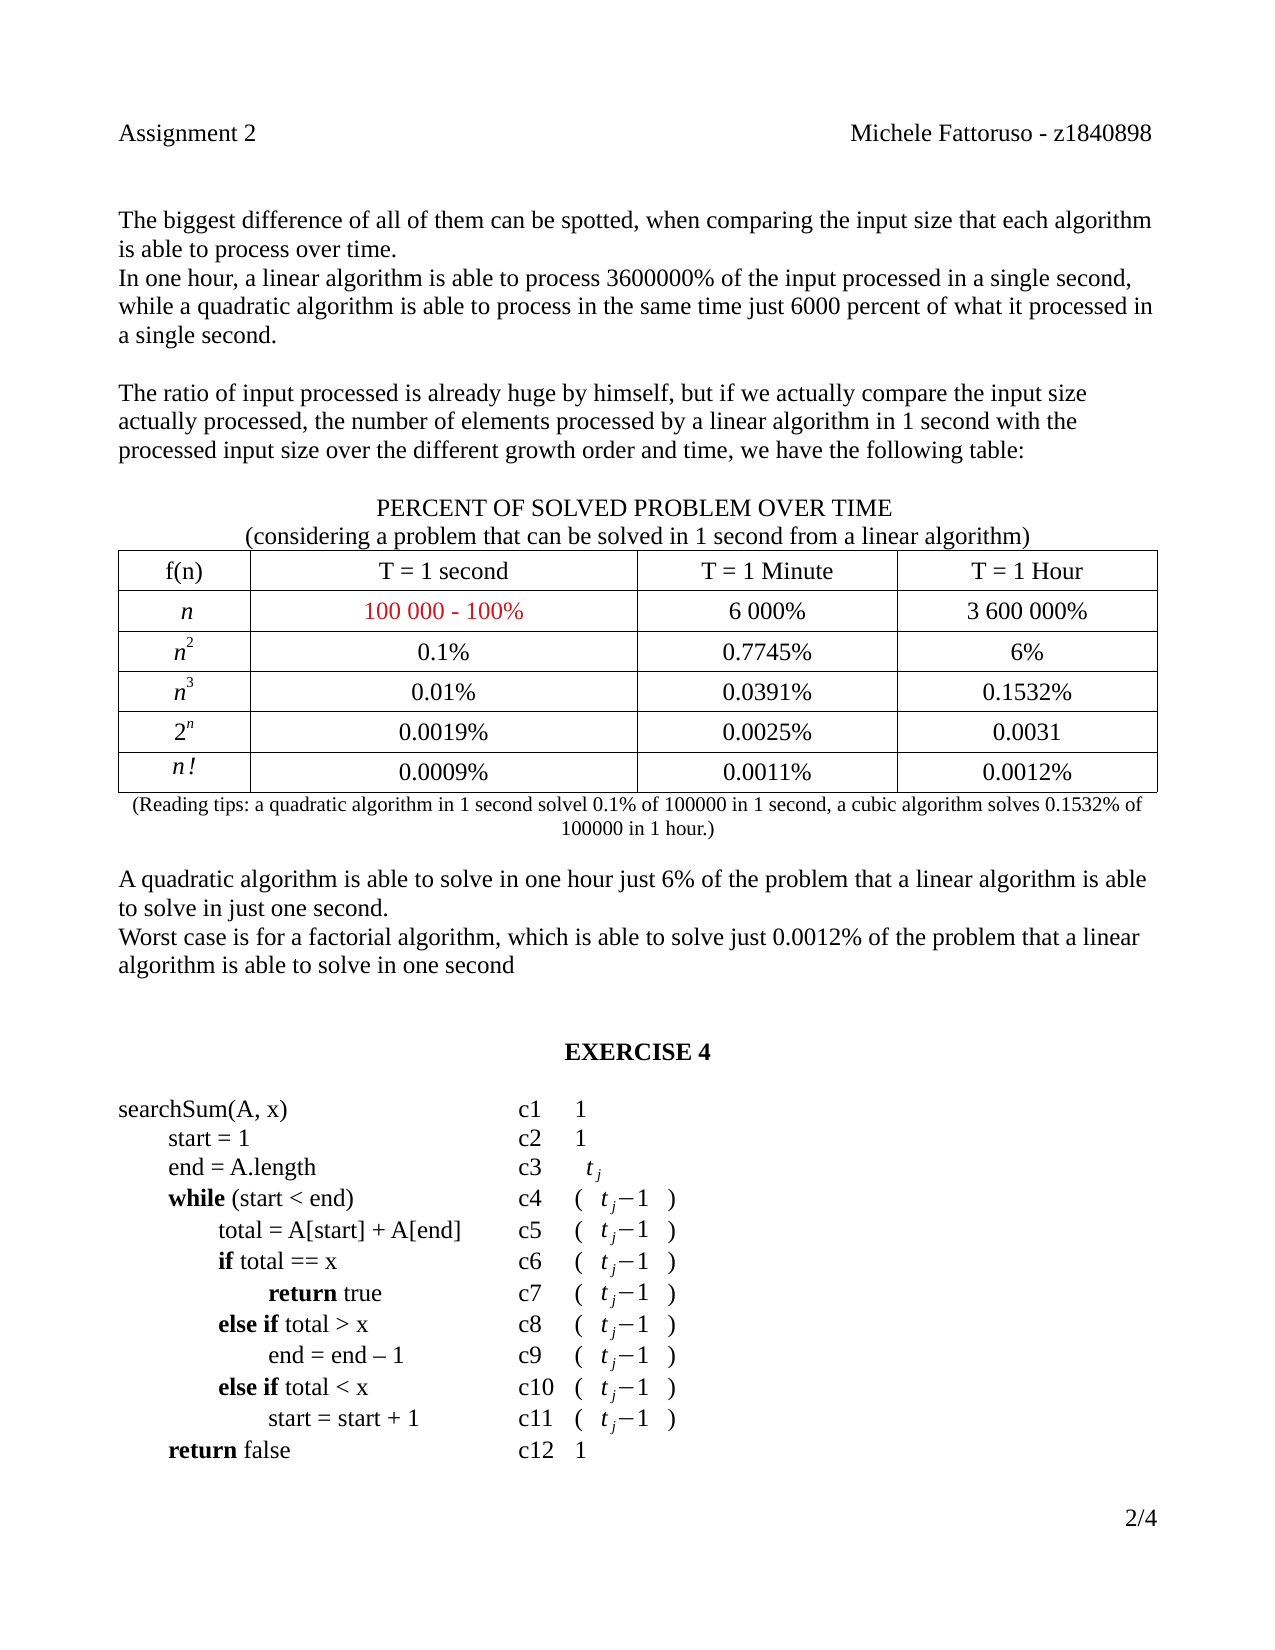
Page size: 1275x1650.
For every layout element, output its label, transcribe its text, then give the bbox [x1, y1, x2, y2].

text In one hour, a linear algorithm is able to process 3600000% of the input processed in a single second, while a quadratic algorithm is able to process in the same time just 6000 percent of what it processed in a single second. [118, 263, 1157, 349]
table_cell 0.0012% [898, 753, 1157, 792]
text EXERCISE 4 [118, 1037, 1157, 1066]
text start = 1 c2 1 [118, 1123, 1157, 1152]
table_cell 0.0391% [638, 672, 897, 711]
table_header T = 1 Hour [898, 551, 1157, 590]
table_cell [119, 753, 250, 792]
text (Reading tips: a quadratic algorithm in 1 second solvel 0.1% of 100000 in 1 second, a cubic algorithm solves 0.1532% of 100000 in 1 hour.) [118, 793, 1157, 840]
text start = start + 1 c11 () [118, 1403, 1157, 1435]
text else if total > x c8 () [118, 1309, 1157, 1341]
text searchSum(A, x) c1 1 [118, 1094, 1157, 1123]
text (considering a problem that can be solved in 1 second from a linear algorithm) [118, 521, 1157, 550]
table_cell 0.1532% [898, 672, 1157, 711]
table_header T = 1 Minute [638, 551, 897, 590]
table_header f(n) [119, 551, 250, 590]
text end = A.length c3 [118, 1152, 1157, 1183]
table_cell 6% [898, 632, 1157, 671]
table_cell 0.0009% [251, 753, 637, 792]
text A quadratic algorithm is able to solve in one hour just 6% of the problem that a linear algorithm is able to solve in just one second. [118, 864, 1157, 922]
text while (start < end) c4 () [118, 1183, 1157, 1215]
text if total == x c6 () [118, 1246, 1157, 1278]
table_cell 0.7745% [638, 632, 897, 671]
text total = A[start] + A[end] c5 () [118, 1215, 1157, 1246]
text The ratio of input processed is already huge by himself, but if we actually compare the input size actually processed, the number of elements processed by a linear algorithm in 1 second with the processed input size over the different growth order and time, we have the following table: [118, 378, 1157, 464]
text The biggest difference of all of them can be spotted, when comparing the input size that each algorithm is able to process over time. [118, 205, 1157, 263]
table_cell 0.0019% [251, 712, 637, 752]
table_cell [119, 672, 250, 711]
table_cell 0.0031 [898, 712, 1157, 752]
table_cell 0.01% [251, 672, 637, 711]
table_header T = 1 second [251, 551, 637, 590]
table_cell [119, 712, 250, 752]
table_cell 0.0025% [638, 712, 897, 752]
text end = end – 1 c9 () [118, 1341, 1157, 1372]
table_cell 6 000% [638, 591, 897, 631]
text PERCENT OF SOLVED PROBLEM OVER TIME [118, 493, 1157, 521]
table_cell [119, 591, 250, 631]
text return true c7 () [118, 1278, 1157, 1309]
table_cell 3 600 000% [898, 591, 1157, 631]
table_cell [119, 632, 250, 671]
text Worst case is for a factorial algorithm, which is able to solve just 0.0012% of the problem that a linear algorithm is able to solve in one second [118, 922, 1157, 979]
table_cell 100 000 - 100% [251, 591, 637, 631]
table_cell 0.0011% [638, 753, 897, 792]
text else if total < x c10 () [118, 1372, 1157, 1403]
table_cell 0.1% [251, 632, 637, 671]
text return false c12 1 [118, 1435, 1157, 1464]
